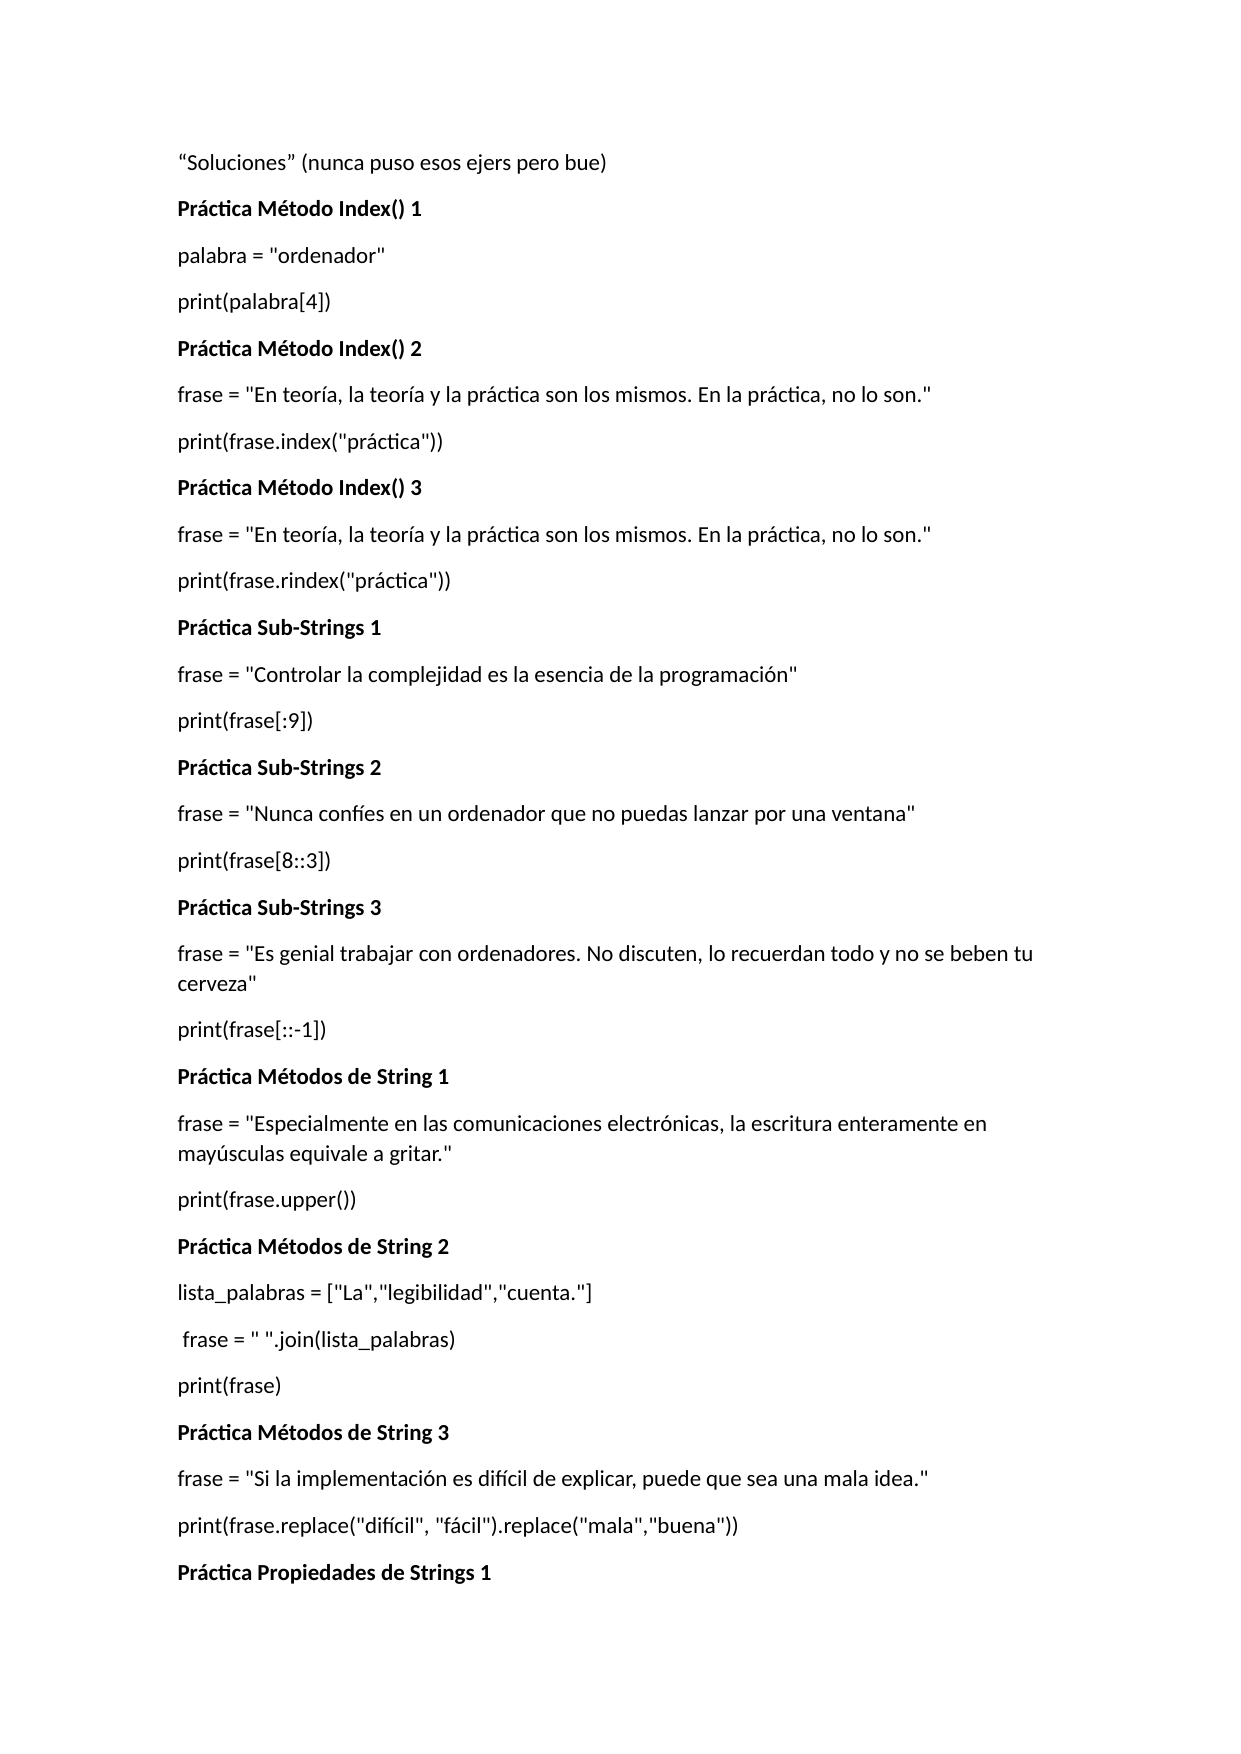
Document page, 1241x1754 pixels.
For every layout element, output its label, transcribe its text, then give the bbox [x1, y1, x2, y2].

text print(frase[:9]) [177, 706, 1063, 734]
text frase = "Es genial trabajar con ordenadores. No discuten, lo recuerdan todo y no se beben tu cerveza" [177, 939, 1063, 997]
text print(frase.index("práctica")) [177, 427, 1063, 455]
text Práctica Método Index() 2 [177, 334, 1063, 362]
text Práctica Métodos de String 1 [177, 1062, 1063, 1090]
text frase = "Nunca confíes en un ordenador que no puedas lanzar por una ventana" [177, 799, 1063, 827]
text print(frase[8::3]) [177, 846, 1063, 874]
text palabra = "ordenador" [177, 241, 1063, 269]
text frase = "Especialmente en las comunicaciones electrónicas, la escritura enteramente en mayúsculas equivale a gritar." [177, 1109, 1063, 1167]
text Práctica Propiedades de Strings 1 [177, 1558, 1063, 1586]
text frase = " ".join(lista_palabras) [177, 1325, 1063, 1353]
text Práctica Sub-Strings 3 [177, 893, 1063, 921]
text Práctica Sub-Strings 1 [177, 613, 1063, 641]
text print(frase.replace("difícil", "fácil").replace("mala","buena")) [177, 1511, 1063, 1539]
text frase = "Controlar la complejidad es la esencia de la programación" [177, 660, 1063, 688]
text print(frase) [177, 1371, 1063, 1399]
text print(frase[::-1]) [177, 1016, 1063, 1044]
text Práctica Sub-Strings 2 [177, 753, 1063, 781]
text Práctica Método Index() 1 [177, 194, 1063, 222]
text Práctica Métodos de String 3 [177, 1418, 1063, 1446]
text frase = "En teoría, la teoría y la práctica son los mismos. En la práctica, no lo son." [177, 380, 1063, 408]
text print(frase.upper()) [177, 1185, 1063, 1213]
text print(frase.rindex("práctica")) [177, 567, 1063, 595]
text frase = "En teoría, la teoría y la práctica son los mismos. En la práctica, no lo son." [177, 520, 1063, 548]
text “Soluciones” (nunca puso esos ejers pero bue) [177, 148, 1063, 176]
text Práctica Método Index() 3 [177, 473, 1063, 502]
text lista_palabras = ["La","legibilidad","cuenta."] [177, 1278, 1063, 1306]
text frase = "Si la implementación es difícil de explicar, puede que sea una mala idea." [177, 1464, 1063, 1493]
text print(palabra[4]) [177, 287, 1063, 315]
text Práctica Métodos de String 2 [177, 1232, 1063, 1260]
